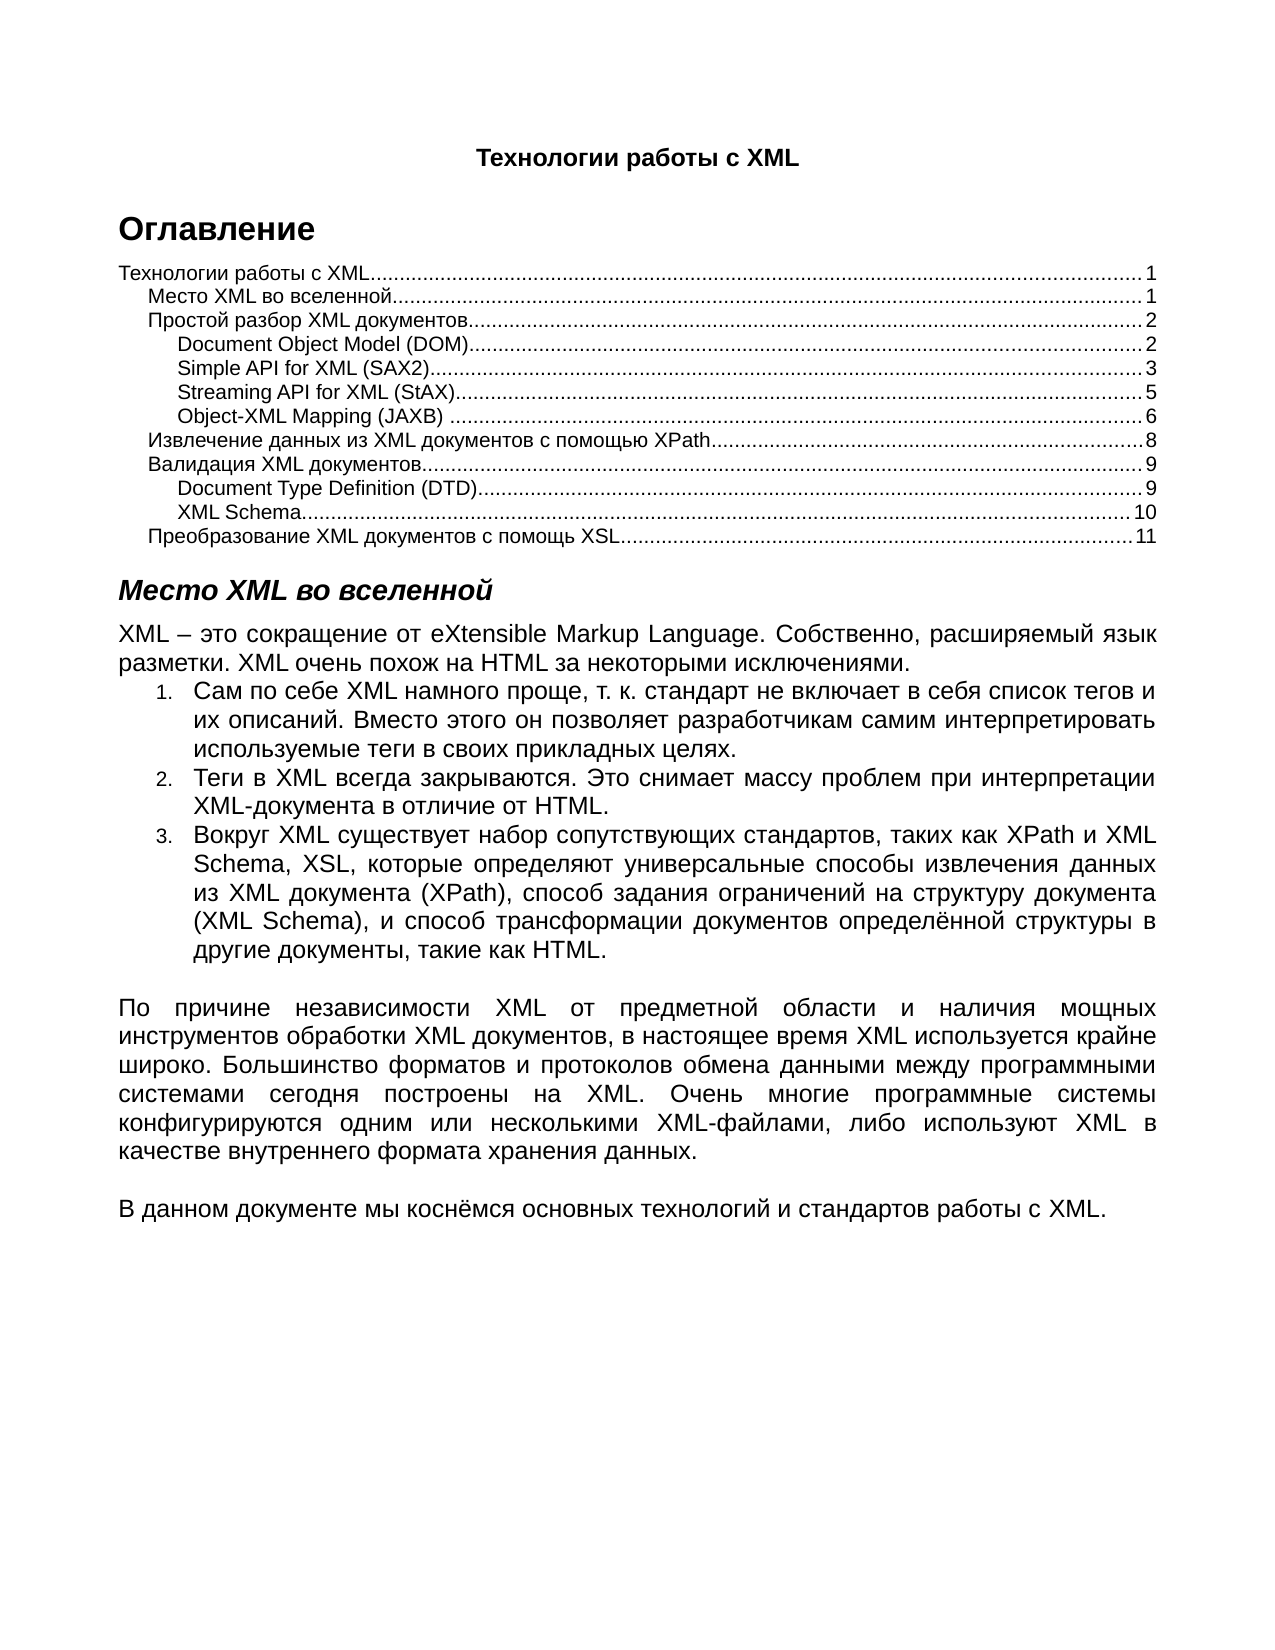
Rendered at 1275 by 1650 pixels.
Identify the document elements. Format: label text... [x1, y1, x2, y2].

subtitle Технологии работы с XML [118, 143, 1157, 172]
text Document Type Definition (DTD) 9 [177, 476, 1157, 500]
text Валидация XML документов 9 [148, 452, 1157, 476]
text Simple API for XML (SAX2) 3 [177, 356, 1157, 380]
text Извлечение данных из XML документов с помощью XPath 8 [148, 428, 1157, 452]
list Вокруг XML существует набор сопутствующих стандартов, таких как XPath и XML Schema, XSL, которые определяют универсальные способы извлечения данных из XML документа (XPath), способ задания ограничений на структуру документа (XML Schema), и способ трансформации документов определённой структуры в другие документы, такие как HTML. [156, 820, 1157, 964]
list Теги в XML всегда закрываются. Это снимает массу проблем при интерпретации XML-документа в отличие от HTML. [156, 763, 1157, 820]
text Document Object Model (DOM) 2 [177, 332, 1157, 356]
subtitle Оглавление [118, 209, 1157, 248]
subtitle Место XML во вселенной [118, 573, 1157, 606]
text Место XML во вселенной 1 [148, 284, 1157, 308]
text Object-XML Mapping (JAXB) 6 [177, 404, 1157, 428]
text Технологии работы с XML 1 [118, 260, 1157, 284]
text Простой разбор XML документов 2 [148, 308, 1157, 332]
text В данном документе мы коснёмся основных технологий и стандартов работы с XML. [118, 1194, 1157, 1223]
text XML – это сокращение от eXtensible Markup Language. Собственно, расширяемый язык разметки. XML очень похож на HTML за некоторыми исключениями. [118, 619, 1157, 676]
text XML Schema 10 [177, 500, 1157, 524]
text По причине независимости XML от предметной области и наличия мощных инструментов обработки XML документов, в настоящее время XML используется крайне широко. Большинство форматов и протоколов обмена данными между программными системами сегодня построены на XML. Очень многие программные системы конфигурируются одним или несколькими XML-файлами, либо используют XML в качестве внутреннего формата хранения данных. [118, 993, 1157, 1165]
text Streaming API for XML (StAX) 5 [177, 380, 1157, 404]
list Сам по себе XML намного проще, т. к. стандарт не включает в себя список тегов и их описаний. Вместо этого он позволяет разработчикам самим интерпретировать используемые теги в своих прикладных целях. [156, 676, 1157, 763]
text Преобразование XML документов с помощь XSL 11 [148, 524, 1157, 548]
